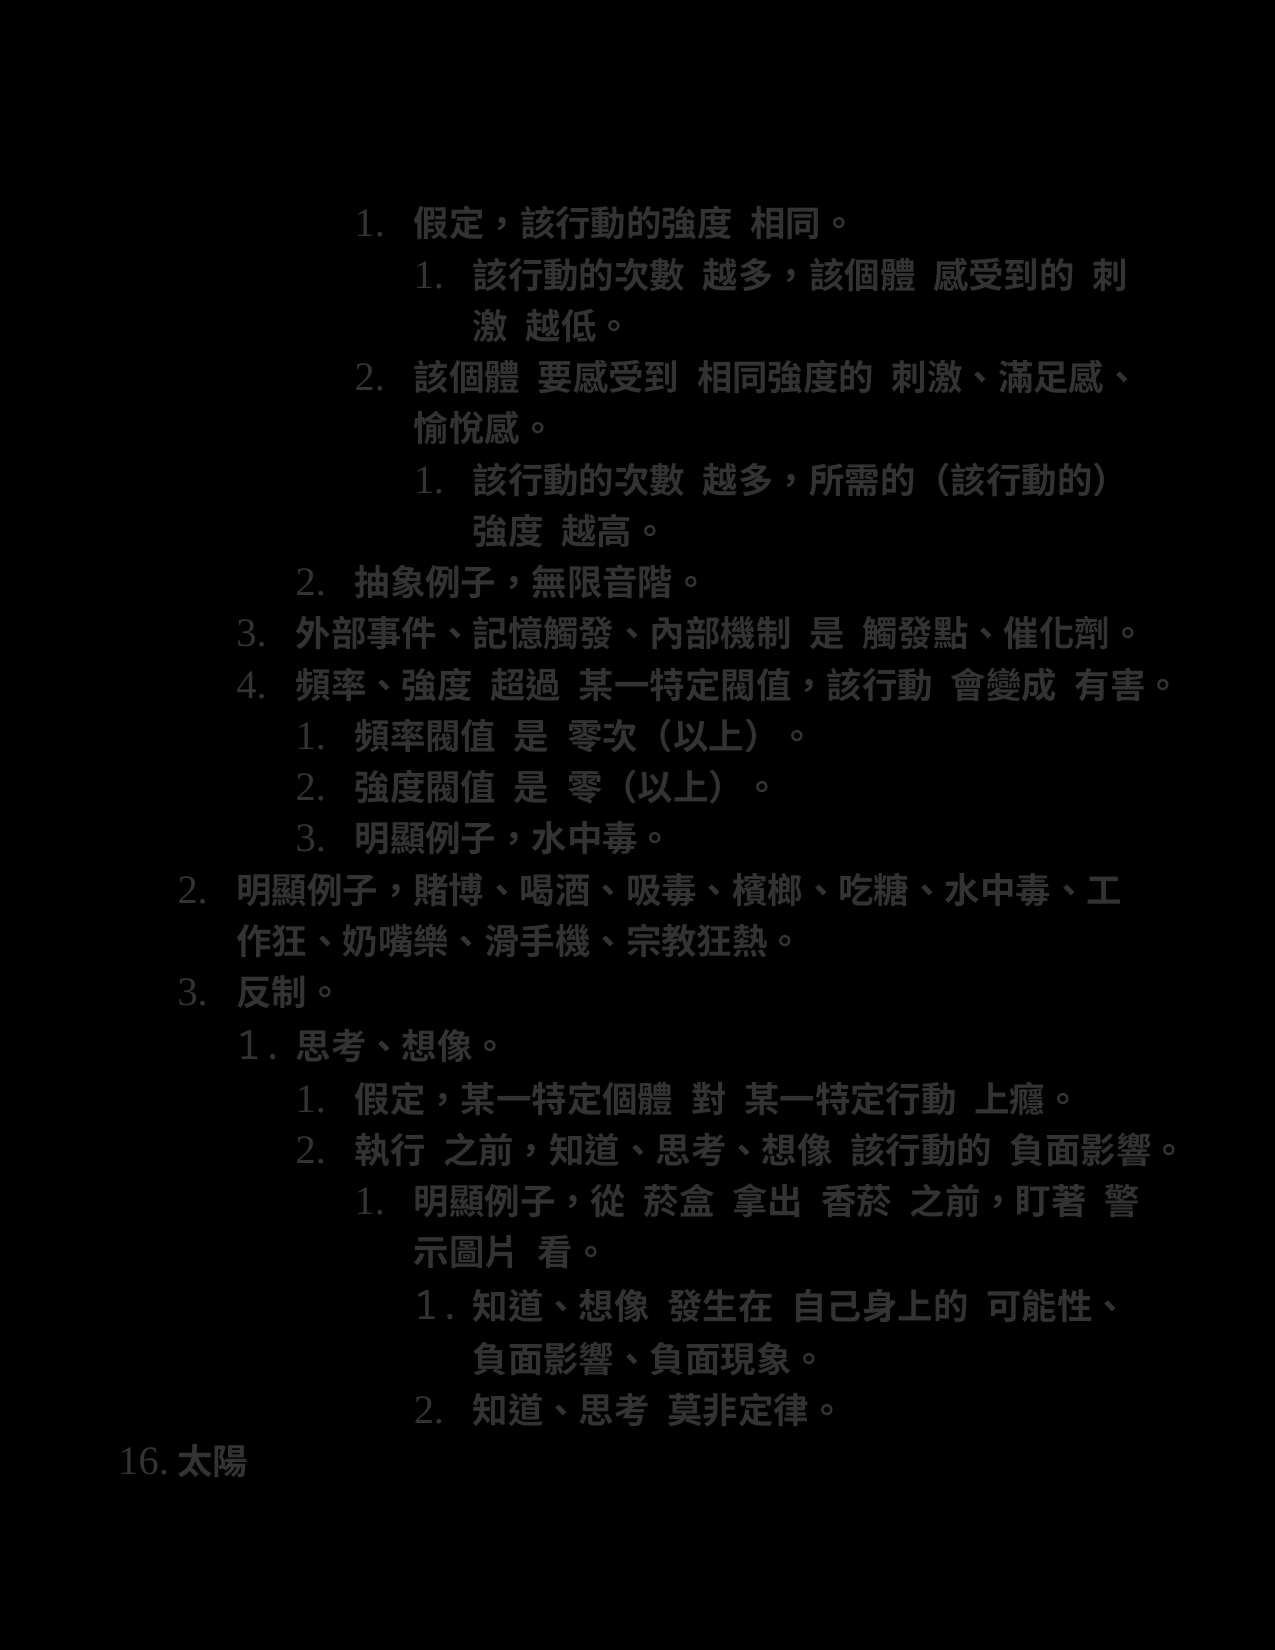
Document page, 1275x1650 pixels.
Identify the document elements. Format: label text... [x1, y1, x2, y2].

list 太陽 [118, 1433, 1157, 1485]
list 假定，某一特定個體 對 某一特定行動 上癮。 [295, 1071, 1157, 1122]
list 頻率閥值 是 零次（以上）。 [295, 708, 1157, 759]
list 強度閥值 是 零（以上）。 [295, 759, 1157, 811]
list 外部事件、記憶觸發、內部機制 是 觸發點、催化劑。 [236, 606, 1157, 657]
list 抽象例子，無限音階。 [295, 554, 1157, 606]
list 明顯例子，從 菸盒 拿出 香菸 之前，盯著 警示圖片 看。 [354, 1173, 1157, 1276]
list 頻率、強度 超過 某一特定閥值，該行動 會變成 有害。 [236, 657, 1157, 708]
list 思考、想像。 [236, 1016, 1157, 1071]
list 知道、思考 莫非定律。 [413, 1382, 1157, 1433]
list 明顯例子，賭博、喝酒、吸毒、檳榔、吃糖、水中毒、工作狂、奶嘴樂、滑手機、宗教狂熱。 [177, 862, 1157, 964]
list 執行 之前，知道、思考、想像 該行動的 負面影響。 [295, 1122, 1157, 1173]
list 該行動的次數 越多，該個體 感受到的 刺激 越低。 [413, 247, 1157, 349]
list 知道、想像 發生在 自己身上的 可能性、負面影響、負面現象。 [413, 1276, 1157, 1382]
list 假定，該行動的強度 相同。 [354, 196, 1157, 247]
list 該個體 要感受到 相同強度的 刺激、滿足感、愉悅感。 [354, 349, 1157, 452]
list 明顯例子，水中毒。 [295, 811, 1157, 862]
list 該行動的次數 越多，所需的（該行動的）強度 越高。 [413, 452, 1157, 554]
list 反制。 [177, 964, 1157, 1016]
